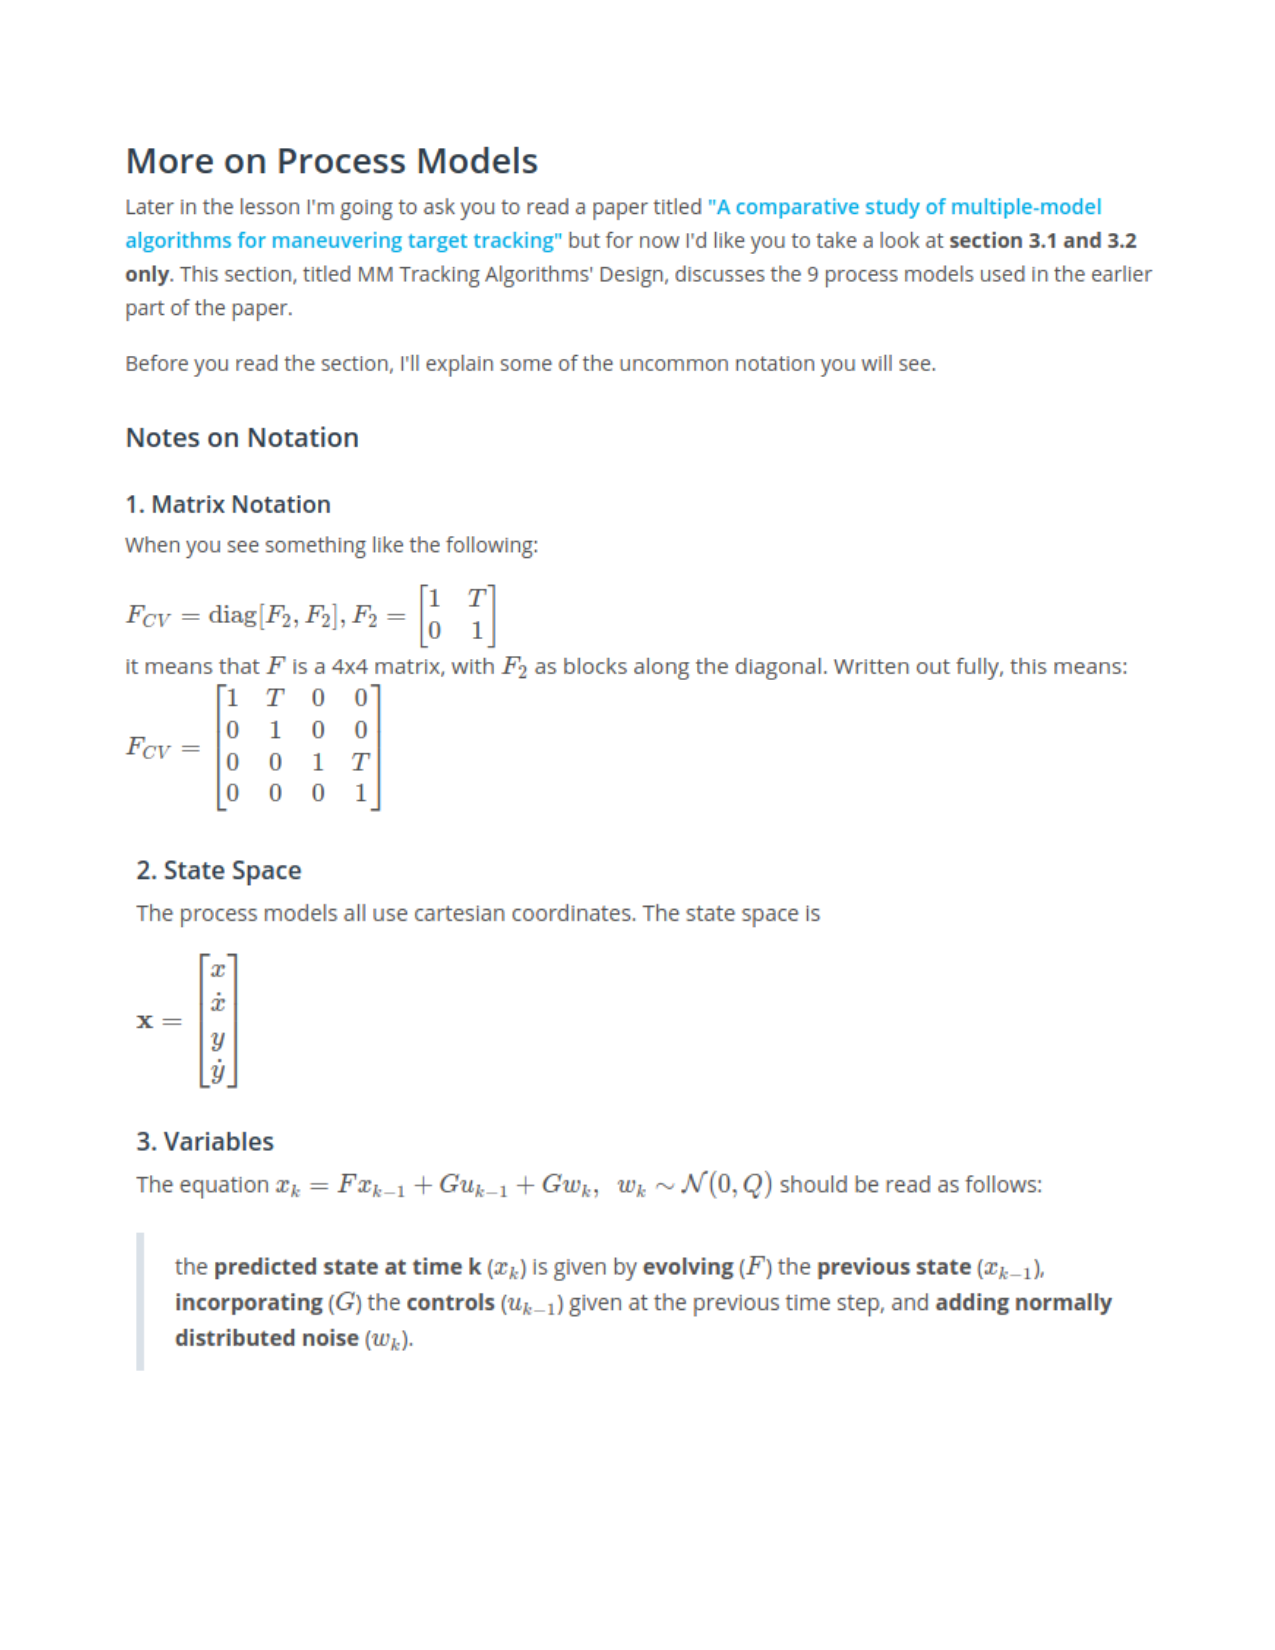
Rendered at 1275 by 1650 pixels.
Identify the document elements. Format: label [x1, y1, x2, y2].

picture [118, 850, 1157, 1402]
picture [118, 131, 1157, 822]
